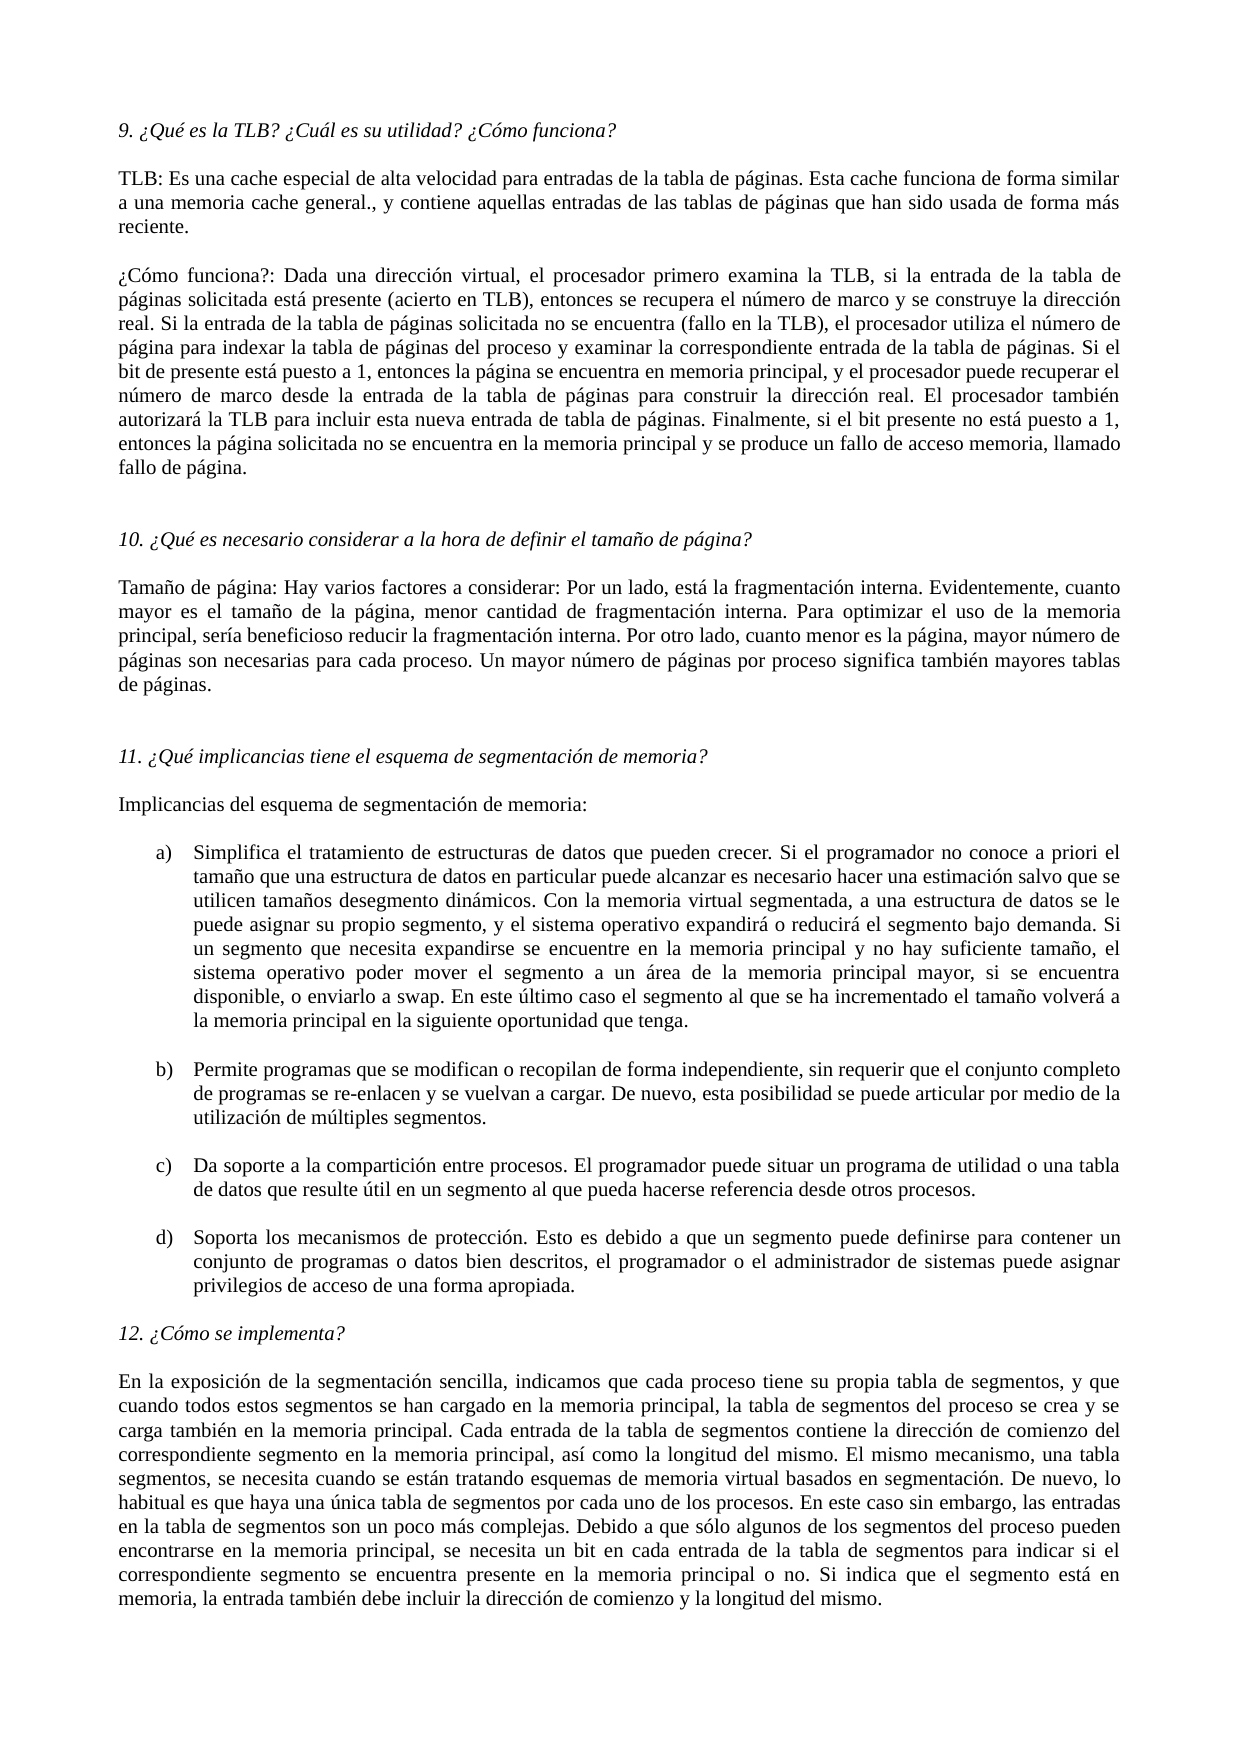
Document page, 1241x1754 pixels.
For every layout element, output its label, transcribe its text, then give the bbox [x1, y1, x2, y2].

list Soporta los mecanismos de protección. Esto es debido a que un segmento puede definirse para contener un conjunto de programas o datos bien descritos, el programador o el administrador de sistemas puede asignar privilegios de acceso de una forma apropiada. [156, 1225, 1122, 1297]
list Permite programas que se modifican o recopilan de forma independiente, sin requerir que el conjunto completo de programas se re-enlacen y se vuelvan a cargar. De nuevo, esta posibilidad se puede articular por medio de la utilización de múltiples segmentos. [156, 1057, 1122, 1129]
text ¿Cómo funciona?: Dada una dirección virtual, el procesador primero examina la TLB, si la entrada de la tabla de páginas solicitada está presente (acierto en TLB), entonces se recupera el número de marco y se construye la dirección real. Si la entrada de la tabla de páginas solicitada no se encuentra (fallo en la TLB), el procesador utiliza el número de página para indexar la tabla de páginas del proceso y examinar la correspondiente entrada de la tabla de páginas. Si el bit de presente está puesto a 1, entonces la página se encuentra en memoria principal, y el procesador puede recuperar el número de marco desde la entrada de la tabla de páginas para construir la dirección real. El procesador también autorizará la TLB para incluir esta nueva entrada de tabla de páginas. Finalmente, si el bit presente no está puesto a 1, entonces la página solicitada no se encuentra en la memoria principal y se produce un fallo de acceso memoria, llamado fallo de página. [118, 262, 1122, 479]
text 9. ¿Qué es la TLB? ¿Cuál es su utilidad? ¿Cómo funciona? [118, 118, 1122, 142]
list Da soporte a la compartición entre procesos. El programador puede situar un programa de utilidad o una tabla de datos que resulte útil en un segmento al que pueda hacerse referencia desde otros procesos. [156, 1153, 1122, 1201]
text 11. ¿Qué implicancias tiene el esquema de segmentación de memoria? [118, 744, 1122, 768]
list Simplifica el tratamiento de estructuras de datos que pueden crecer. Si el programador no conoce a priori el tamaño que una estructura de datos en particular puede alcanzar es necesario hacer una estimación salvo que se utilicen tamaños desegmento dinámicos. Con la memoria virtual segmentada, a una estructura de datos se le puede asignar su propio segmento, y el sistema operativo expandirá o reducirá el segmento bajo demanda. Si un segmento que necesita expandirse se encuentre en la memoria principal y no hay suficiente tamaño, el sistema operativo poder mover el segmento a un área de la memoria principal mayor, si se encuentra disponible, o enviarlo a swap. En este último caso el segmento al que se ha incrementado el tamaño volverá a la memoria principal en la siguiente oportunidad que tenga. [156, 840, 1122, 1032]
text 10. ¿Qué es necesario considerar a la hora de definir el tamaño de página? [118, 527, 1122, 551]
text Tamaño de página: Hay varios factores a considerar: Por un lado, está la fragmentación interna. Evidentemente, cuanto mayor es el tamaño de la página, menor cantidad de fragmentación interna. Para optimizar el uso de la memoria principal, sería beneficioso reducir la fragmentación interna. Por otro lado, cuanto menor es la página, mayor número de páginas son necesarias para cada proceso. Un mayor número de páginas por proceso significa también mayores tablas de páginas. [118, 575, 1122, 696]
text Implicancias del esquema de segmentación de memoria: [118, 792, 1122, 816]
text 12. ¿Cómo se implementa? [118, 1321, 1122, 1345]
text En la exposición de la segmentación sencilla, indicamos que cada proceso tiene su propia tabla de segmentos, y que cuando todos estos segmentos se han cargado en la memoria principal, la tabla de segmentos del proceso se crea y se carga también en la memoria principal. Cada entrada de la tabla de segmentos contiene la dirección de comienzo del correspondiente segmento en la memoria principal, así como la longitud del mismo. El mismo mecanismo, una tabla segmentos, se necesita cuando se están tratando esquemas de memoria virtual basados en segmentación. De nuevo, lo habitual es que haya una única tabla de segmentos por cada uno de los procesos. En este caso sin embargo, las entradas en la tabla de segmentos son un poco más complejas. Debido a que sólo algunos de los segmentos del proceso pueden encontrarse en la memoria principal, se necesita un bit en cada entrada de la tabla de segmentos para indicar si el correspondiente segmento se encuentra presente en la memoria principal o no. Si indica que el segmento está en memoria, la entrada también debe incluir la dirección de comienzo y la longitud del mismo. [118, 1369, 1122, 1610]
text TLB: Es una cache especial de alta velocidad para entradas de la tabla de páginas. Esta cache funciona de forma similar a una memoria cache general., y contiene aquellas entradas de las tablas de páginas que han sido usada de forma más reciente. [118, 166, 1122, 238]
